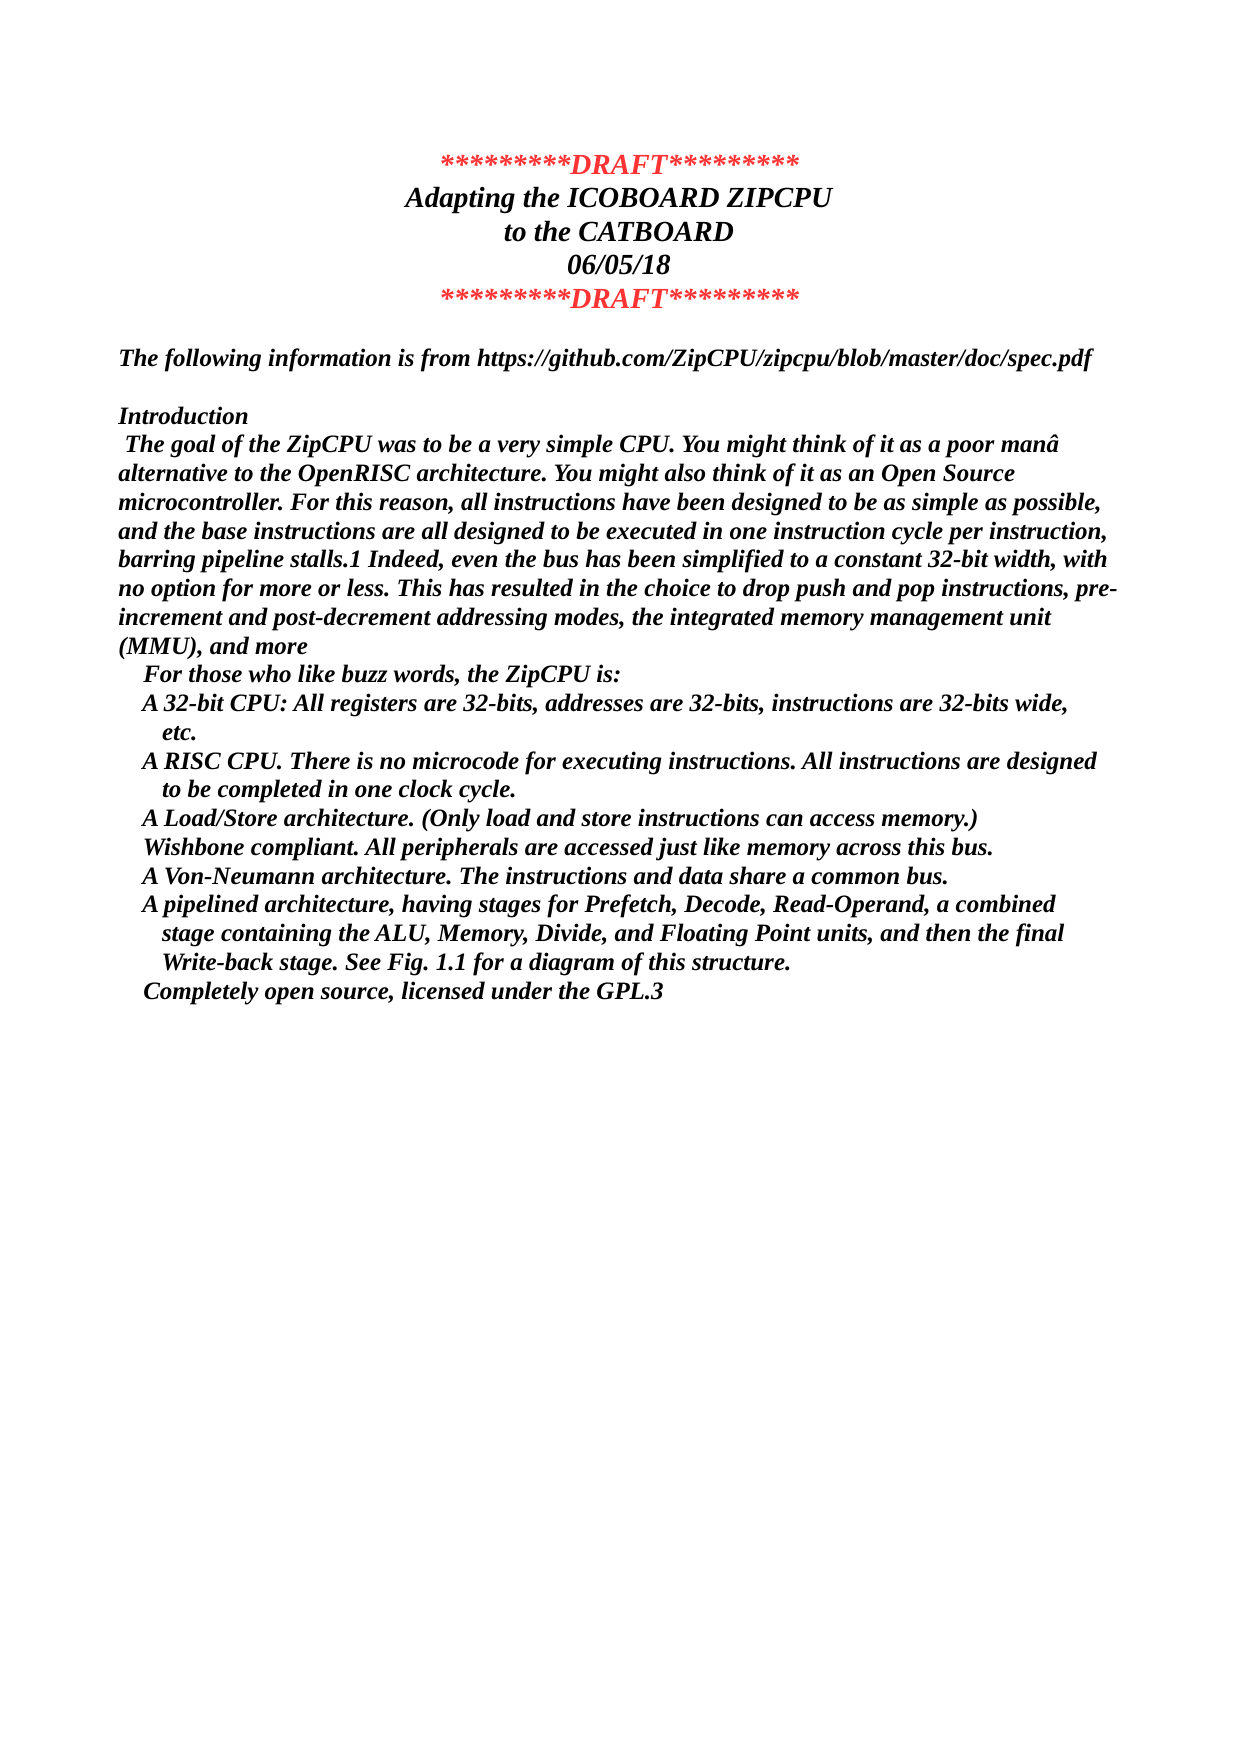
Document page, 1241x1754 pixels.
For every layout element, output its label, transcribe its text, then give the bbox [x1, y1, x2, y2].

text stage containing the ALU, Memory, Divide, and Floating Point units, and then the final [118, 918, 1122, 947]
text Write-back stage. See Fig. 1.1 for a diagram of this structure. [118, 947, 1122, 976]
text *********DRAFT********* [118, 281, 1122, 314]
text Wishbone compliant. All peripherals are accessed just like memory across this bus. [118, 832, 1122, 861]
text The following information is from https://github.com/ZipCPU/zipcpu/blob/master/doc/spec.pdf [118, 343, 1122, 372]
text etc. [118, 717, 1122, 746]
text A RISC CPU. There is no microcode for executing instructions. All instructions are designed [118, 746, 1122, 774]
text A Von-Neumann architecture. The instructions and data share a common bus. [118, 861, 1122, 889]
text alternative to the OpenRISC architecture. You might also think of it as an Open Source microcontroller. For this reason, all instructions have been designed to be as simple as possible, and the base instructions are all designed to be executed in one instruction cycle per instruction, barring pipeline stalls.1 Indeed, even the bus has been simplified to a constant 32-bit width, with no option for more or less. This has resulted in the choice to drop push and pop instructions, pre-increment and post-decrement addressing modes, the integrated memory management unit (MMU), and more [118, 458, 1122, 659]
text to be completed in one clock cycle. [118, 774, 1122, 803]
text A Load/Store architecture. (Only load and store instructions can access memory.) [118, 803, 1122, 832]
text A 32-bit CPU: All registers are 32-bits, addresses are 32-bits, instructions are 32-bits wide, [118, 688, 1122, 717]
text For those who like buzz words, the ZipCPU is: [118, 659, 1122, 688]
text *********DRAFT********* [118, 147, 1122, 180]
text Adapting the ICOBOARD ZIPCPU [118, 180, 1122, 214]
text 06/05/18 [118, 247, 1122, 281]
text Completely open source, licensed under the GPL.3 [118, 976, 1122, 1004]
text A pipelined architecture, having stages for Prefetch, Decode, Read-Operand, a combined [118, 889, 1122, 918]
text Introduction [118, 401, 1122, 429]
text The goal of the ZipCPU was to be a very simple CPU. You might think of it as a poor manâ [118, 429, 1122, 458]
text to the CATBOARD [118, 214, 1122, 247]
